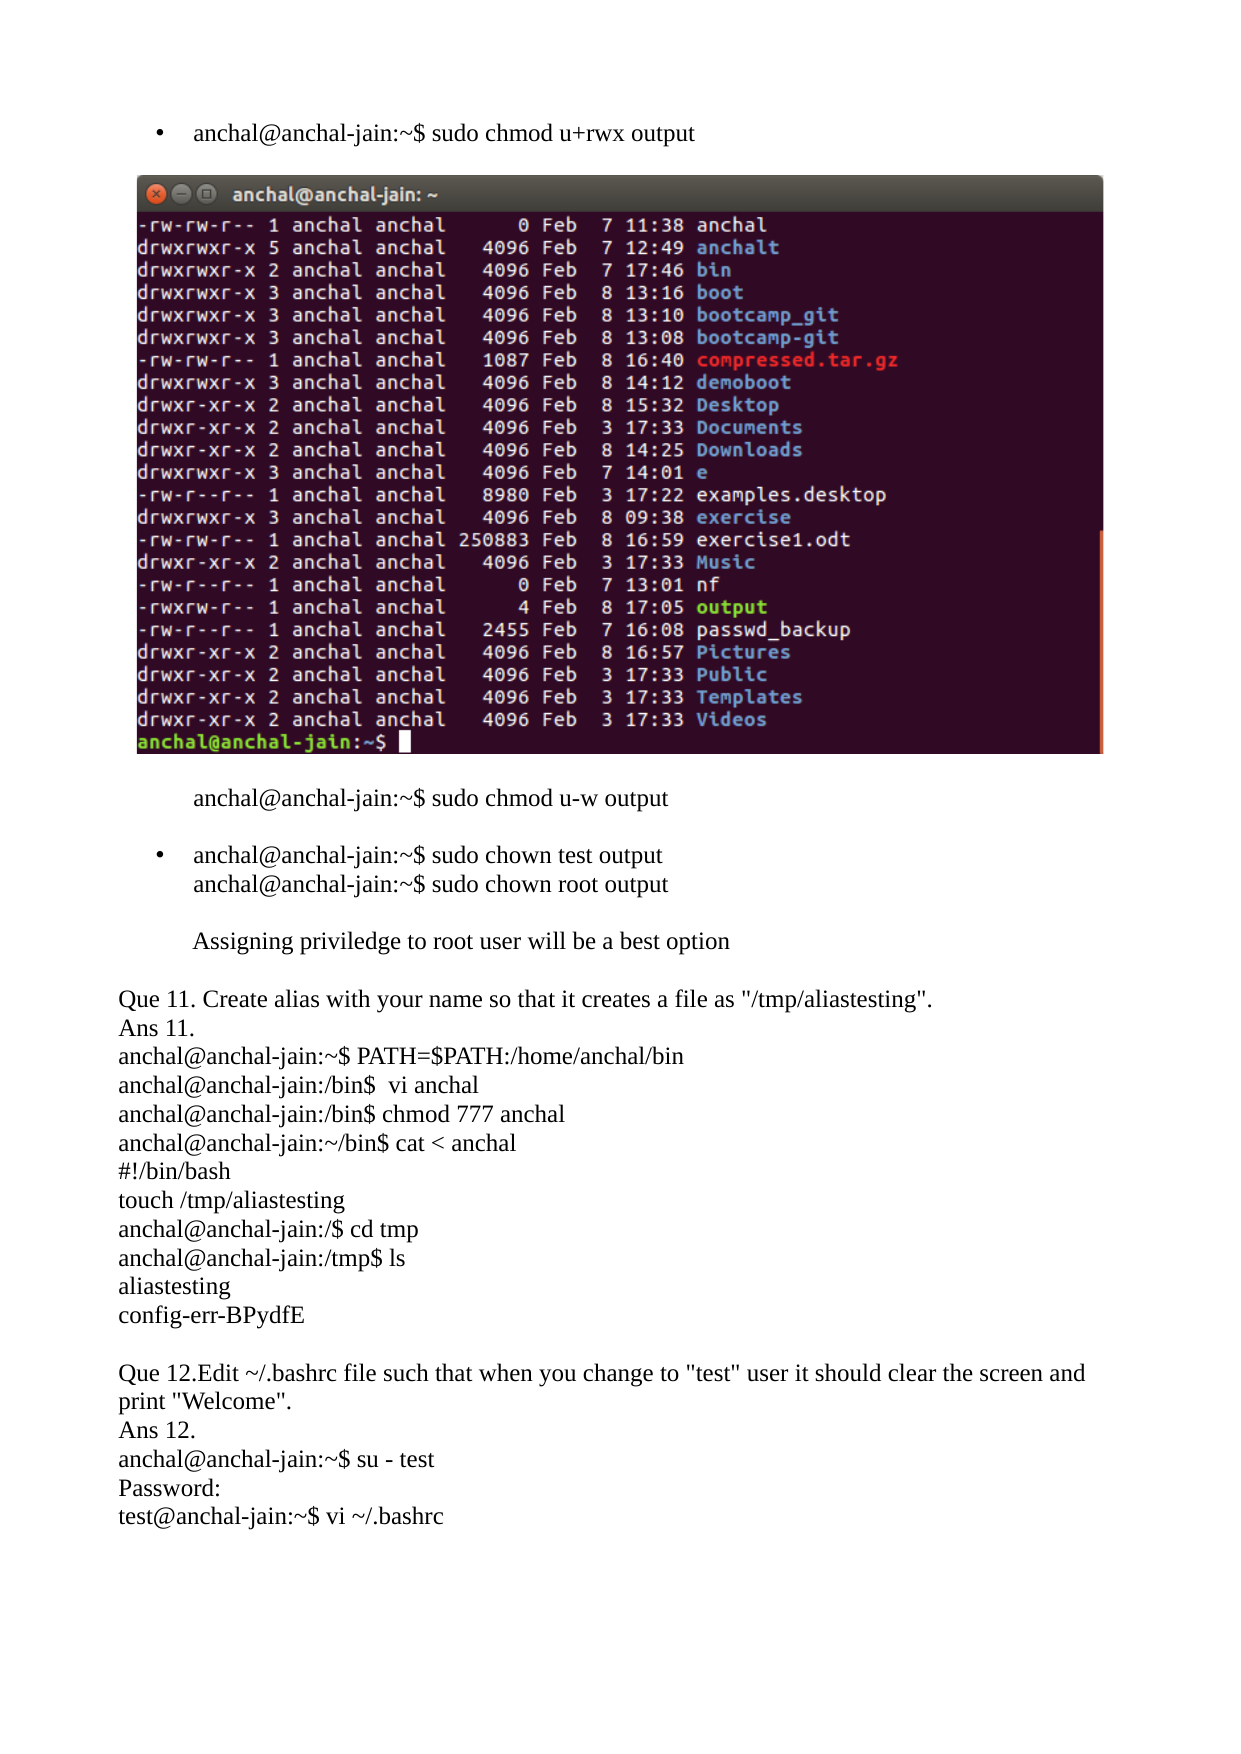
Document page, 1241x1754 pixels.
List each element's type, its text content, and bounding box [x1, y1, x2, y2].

text anchal@anchal-jain:~/bin$ cat < anchal [118, 1128, 1122, 1156]
text test@anchal-jain:~$ vi ~/.bashrc [118, 1501, 1122, 1530]
list anchal@anchal-jain:~$ sudo chown root output [156, 869, 1122, 898]
text anchal@anchal-jain:/bin$ vi anchal [118, 1070, 1122, 1099]
text anchal@anchal-jain:~$ PATH=$PATH:/home/anchal/bin [118, 1041, 1122, 1070]
text config-err-BPydfE [118, 1300, 1122, 1329]
picture [136, 175, 1104, 754]
text Assigning priviledge to root user will be a best option [118, 926, 1122, 955]
text #!/bin/bash [118, 1156, 1122, 1185]
text Ans 11. [118, 1013, 1122, 1041]
list anchal@anchal-jain:~$ sudo chmod u-w output [156, 783, 1122, 811]
text anchal@anchal-jain:/$ cd tmp [118, 1214, 1122, 1243]
text Password: [118, 1473, 1122, 1501]
text anchal@anchal-jain:~$ su - test [118, 1444, 1122, 1473]
text touch /tmp/aliastesting [118, 1185, 1122, 1214]
text anchal@anchal-jain:/bin$ chmod 777 anchal [118, 1099, 1122, 1128]
list anchal@anchal-jain:~$ sudo chmod u+rwx output [156, 118, 1122, 147]
text Ans 12. [118, 1415, 1122, 1444]
text anchal@anchal-jain:/tmp$ ls [118, 1243, 1122, 1271]
text aliastesting [118, 1271, 1122, 1300]
text Que 12.Edit ~/.bashrc file such that when you change to "test" user it should clear the screen and print "Welcome". [118, 1358, 1122, 1415]
text Que 11. Create alias with your name so that it creates a file as "/tmp/aliastesting". [118, 984, 1122, 1013]
list anchal@anchal-jain:~$ sudo chown test output [156, 840, 1122, 869]
